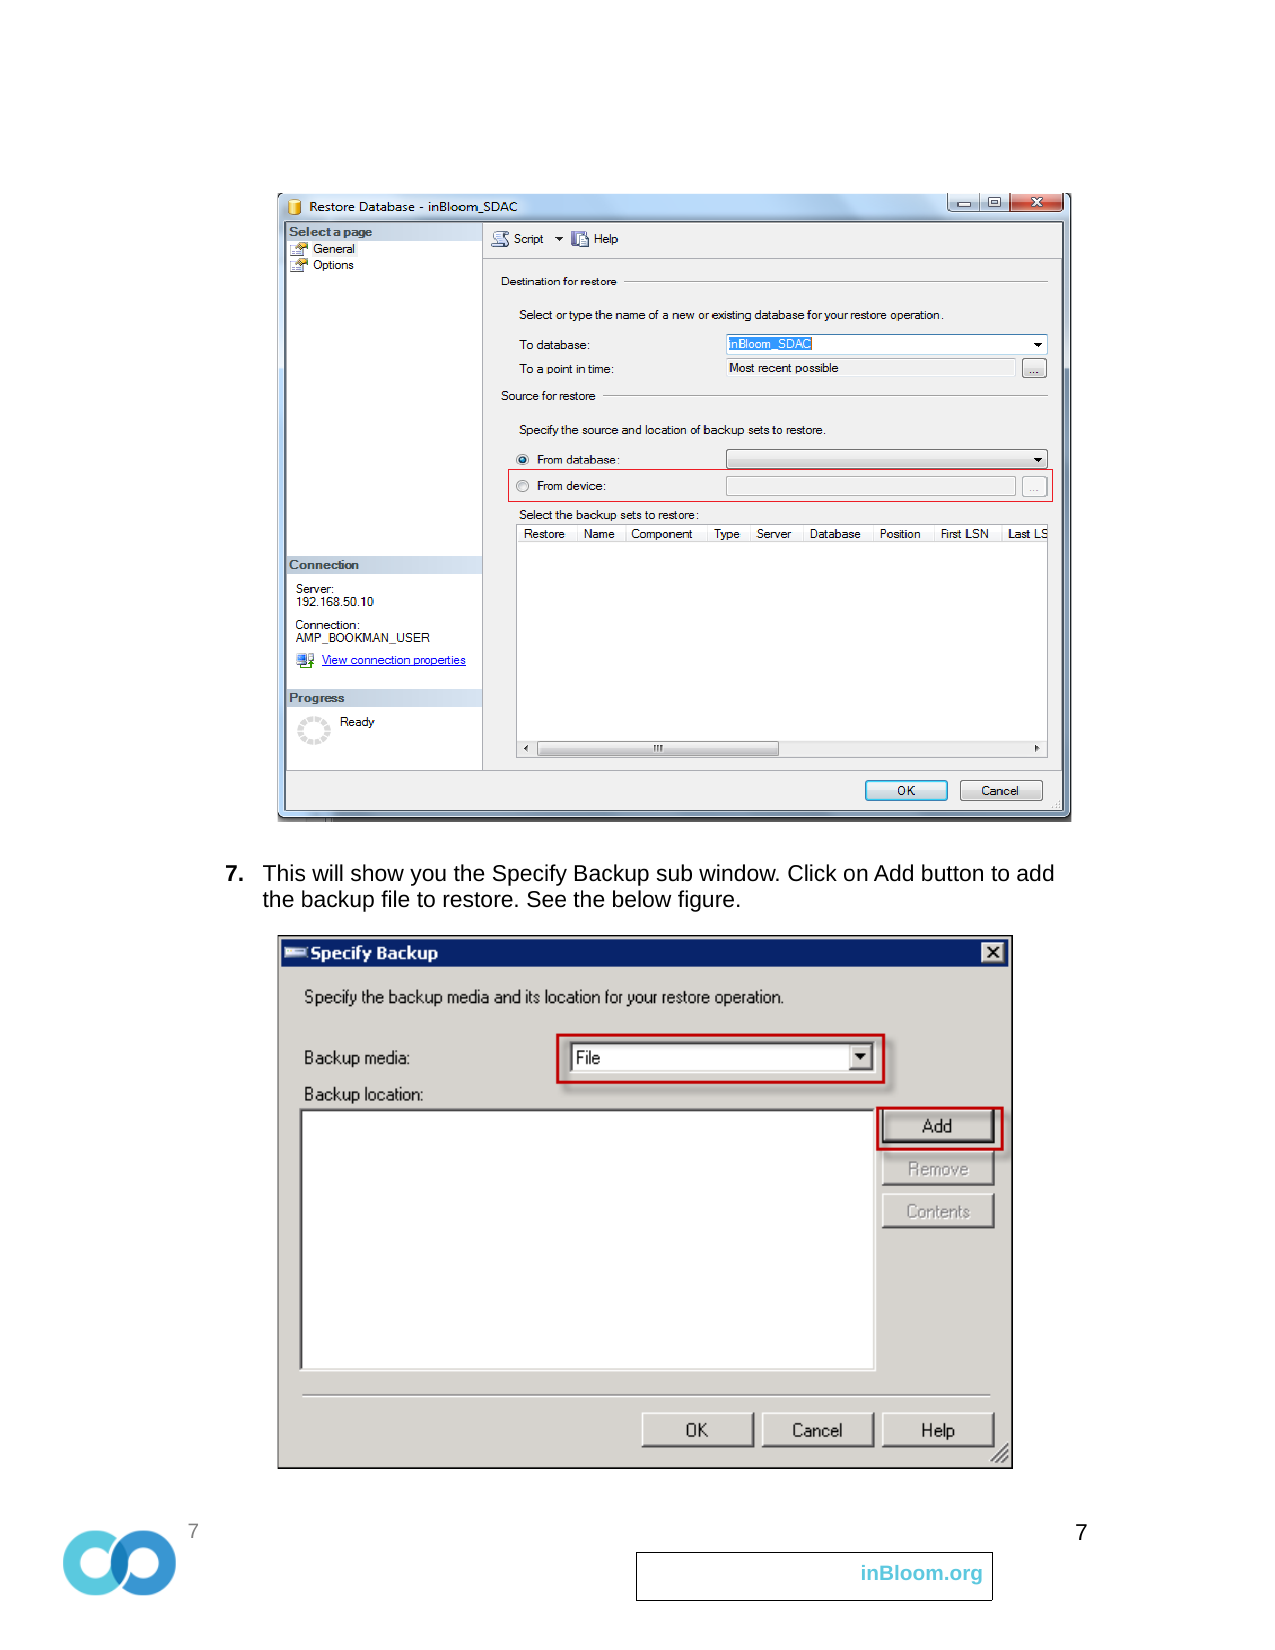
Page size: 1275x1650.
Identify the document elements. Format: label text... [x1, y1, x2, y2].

picture [277, 193, 1072, 824]
picture [53, 1518, 926, 1635]
picture [277, 935, 1013, 1469]
list This will show you the Specify Backup sub window. Click on Add button to add the backup file to restore. See the below figure. [225, 860, 1087, 912]
